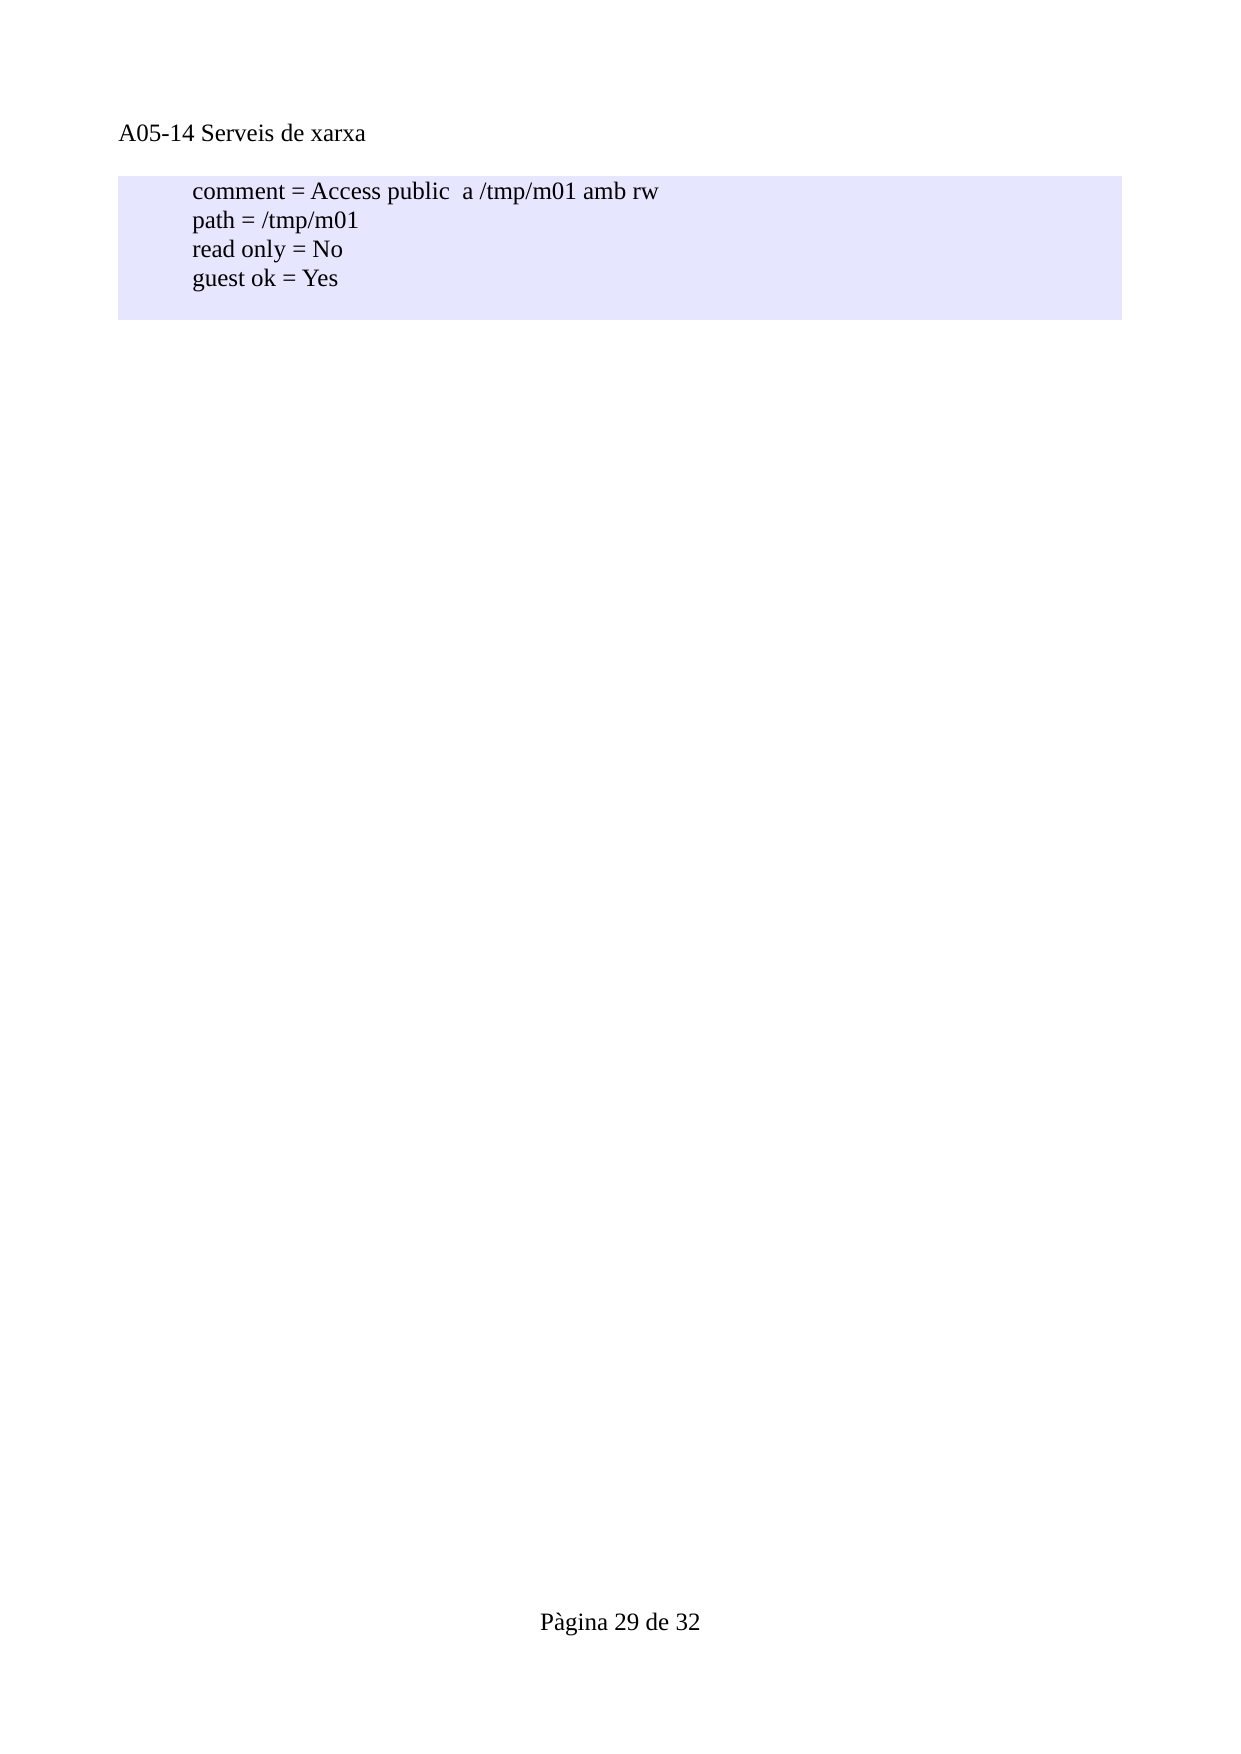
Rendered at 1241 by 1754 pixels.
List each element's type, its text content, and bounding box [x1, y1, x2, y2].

text comment = Access public a /tmp/m01 amb rw [118, 176, 1122, 205]
text read only = No [118, 234, 1122, 263]
text path = /tmp/m01 [118, 205, 1122, 234]
text guest ok = Yes [118, 263, 1122, 291]
